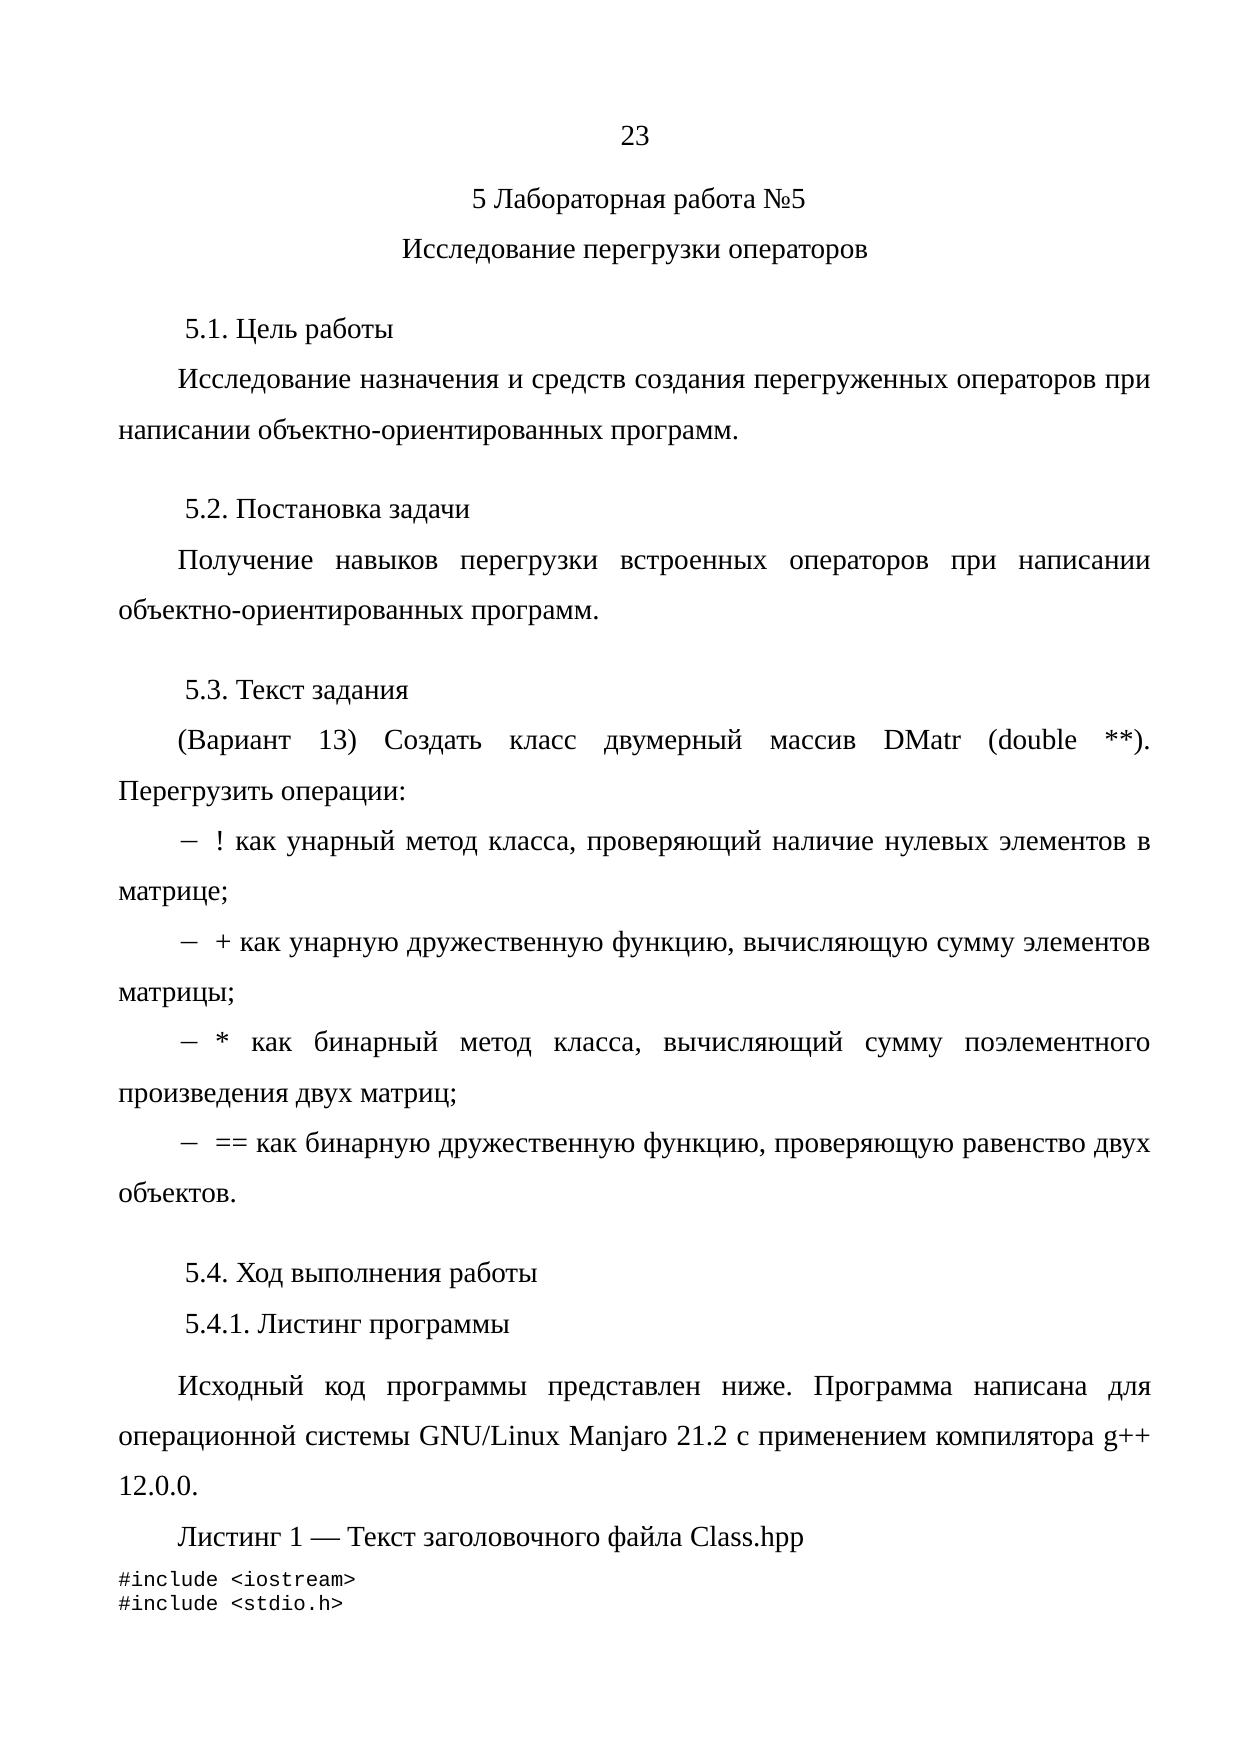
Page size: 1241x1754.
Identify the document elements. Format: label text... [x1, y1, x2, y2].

text Исходный код программы представлен ниже. Программа написана для операционной системы GNU/Linux Manjaro 21.2 с применением компилятора g++ 12.0.0. [118, 1368, 1152, 1502]
subtitle Цель работы [118, 311, 1152, 345]
text Листинг 1 — Текст заголовочного файла Class.hpp [118, 1519, 1152, 1552]
text (Вариант 13) Создать класс двумерный массив DMatr (double **). Перегрузить операции: [118, 722, 1152, 806]
text #include <stdio.h> [118, 1593, 1152, 1616]
text Исследование назначения и средств создания перегруженных операторов при написании объектно-ориентированных программ. [118, 362, 1152, 445]
list + как унарную дружественную функцию, вычисляющую сумму элементов матрицы; [118, 924, 1152, 1008]
subtitle Текст задания [118, 672, 1152, 706]
list ! как унарный метод класса, проверяющий наличие нулевых элементов в матрице; [118, 823, 1152, 907]
list * как бинарный метод класса, вычисляющий сумму поэлементного произведения двух матриц; [118, 1024, 1152, 1108]
subtitle Лабораторная работа №5 [118, 181, 1152, 215]
text #include <iostream> [118, 1569, 1152, 1593]
subtitle Постановка задачи [118, 492, 1152, 525]
text Получение навыков перегрузки встроенных операторов при написании объектно-ориентированных программ. [118, 542, 1152, 626]
title Исследование перегрузки операторов [118, 231, 1152, 265]
subtitle Ход выполнения работы [118, 1255, 1152, 1289]
subtitle Листинг программы [118, 1306, 1152, 1339]
list == как бинарную дружественную функцию, проверяющую равенство двух объектов. [118, 1125, 1152, 1209]
